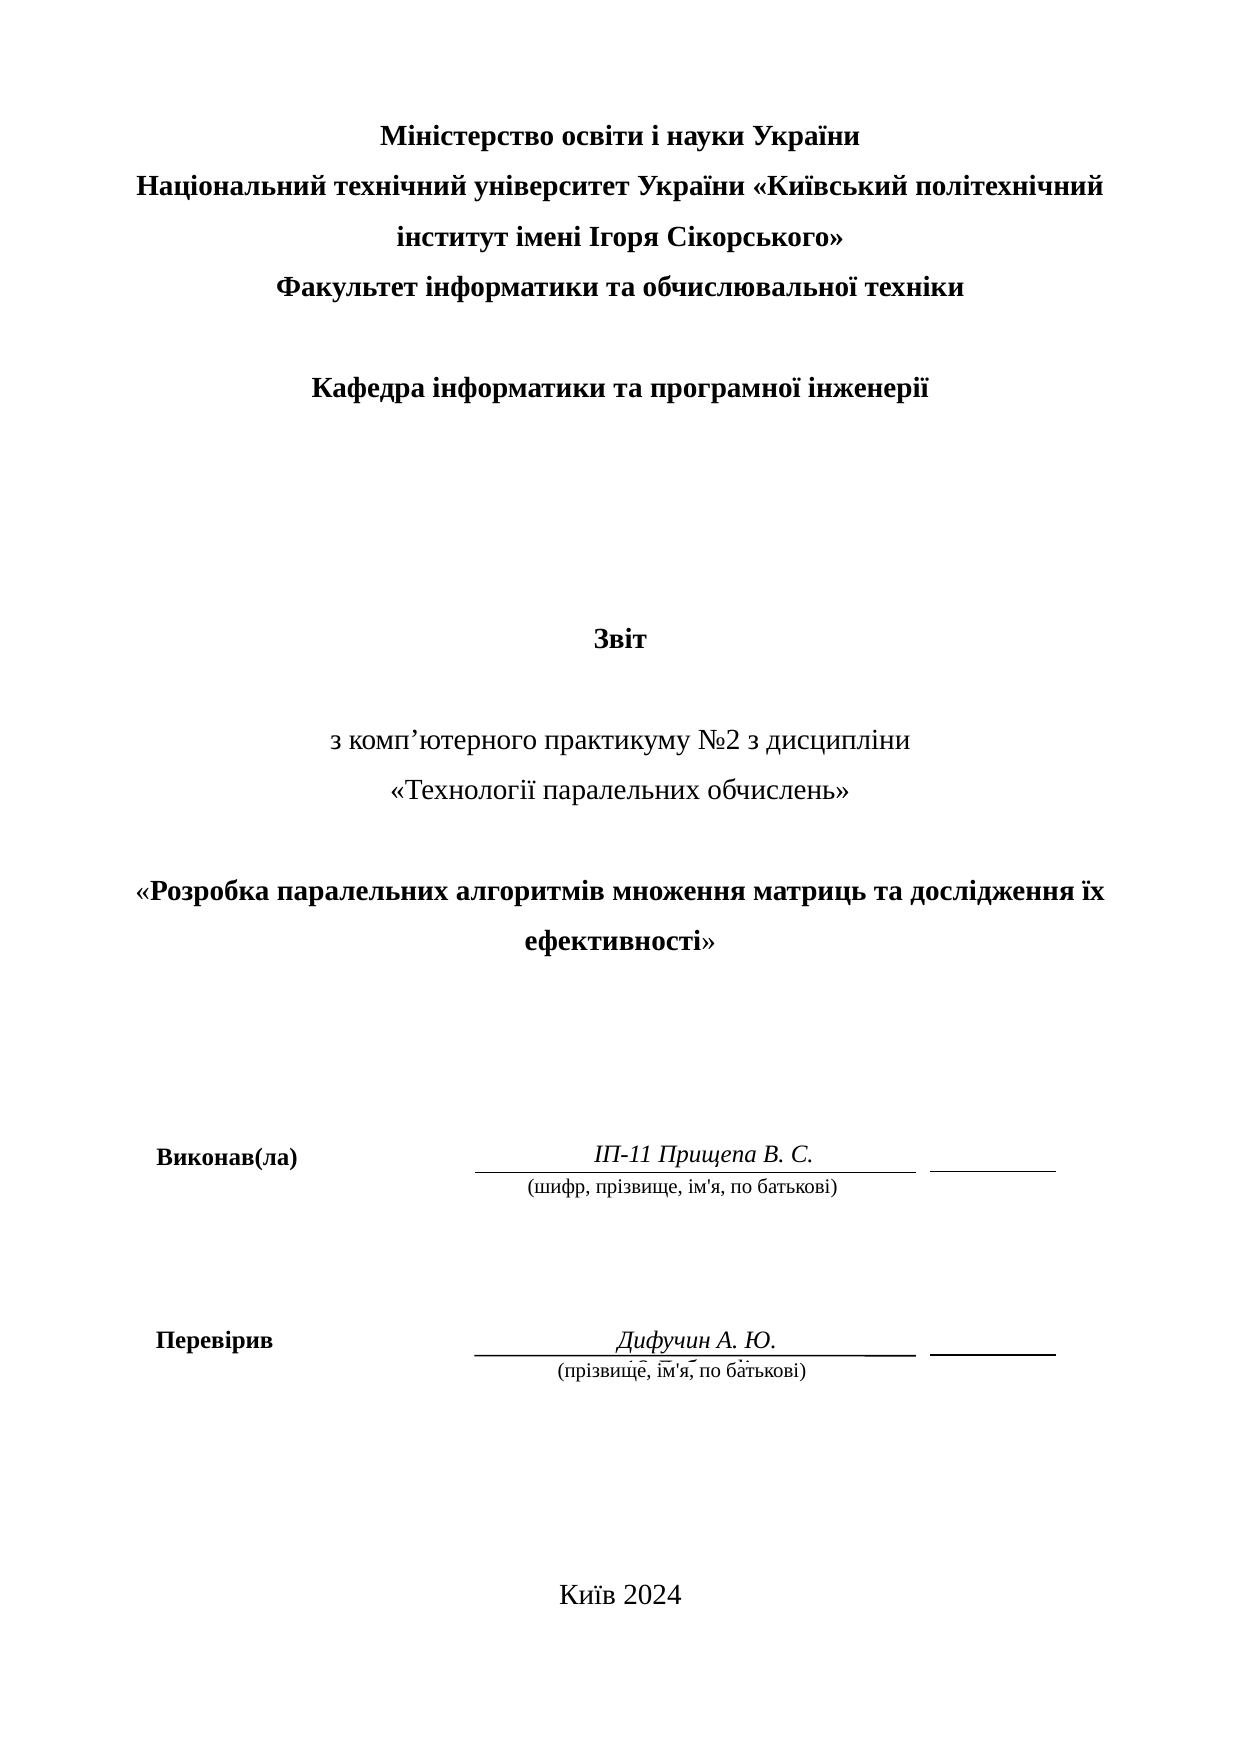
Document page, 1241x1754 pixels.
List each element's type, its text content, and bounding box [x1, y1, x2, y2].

text «Технології паралельних обчислень» [118, 772, 1122, 806]
text Звіт [118, 621, 1122, 655]
text Кафедра інформатики та програмної інженерії [118, 370, 1122, 403]
text Факультет інформатики та обчислювальної техніки [118, 269, 1122, 303]
text з комп’ютерного практикуму №2 з дисципліни [118, 722, 1122, 755]
text Київ 2024 [118, 1577, 1122, 1611]
text -18 Лаб on-line. [479, 1354, 915, 1361]
text Перевірив [156, 1325, 456, 1354]
text Виконав(ла) [156, 1142, 456, 1170]
text «Розробка паралельних алгоритмів множення матриць та дослідження їх ефективності» [118, 873, 1122, 957]
text ІП-11 Прищепа В. С. [385, 1139, 1022, 1168]
text Міністерство освіти і науки України [118, 118, 1122, 152]
text (прізвище, ім'я, по батькові) [493, 1357, 870, 1382]
text Національний технічний університет України «Київський політехнічний інститут імені Ігоря Сікорського» [118, 168, 1122, 252]
text Дифучин А. Ю. [479, 1325, 915, 1354]
text (шифр, прізвище, ім'я, по батькові) [494, 1174, 871, 1198]
